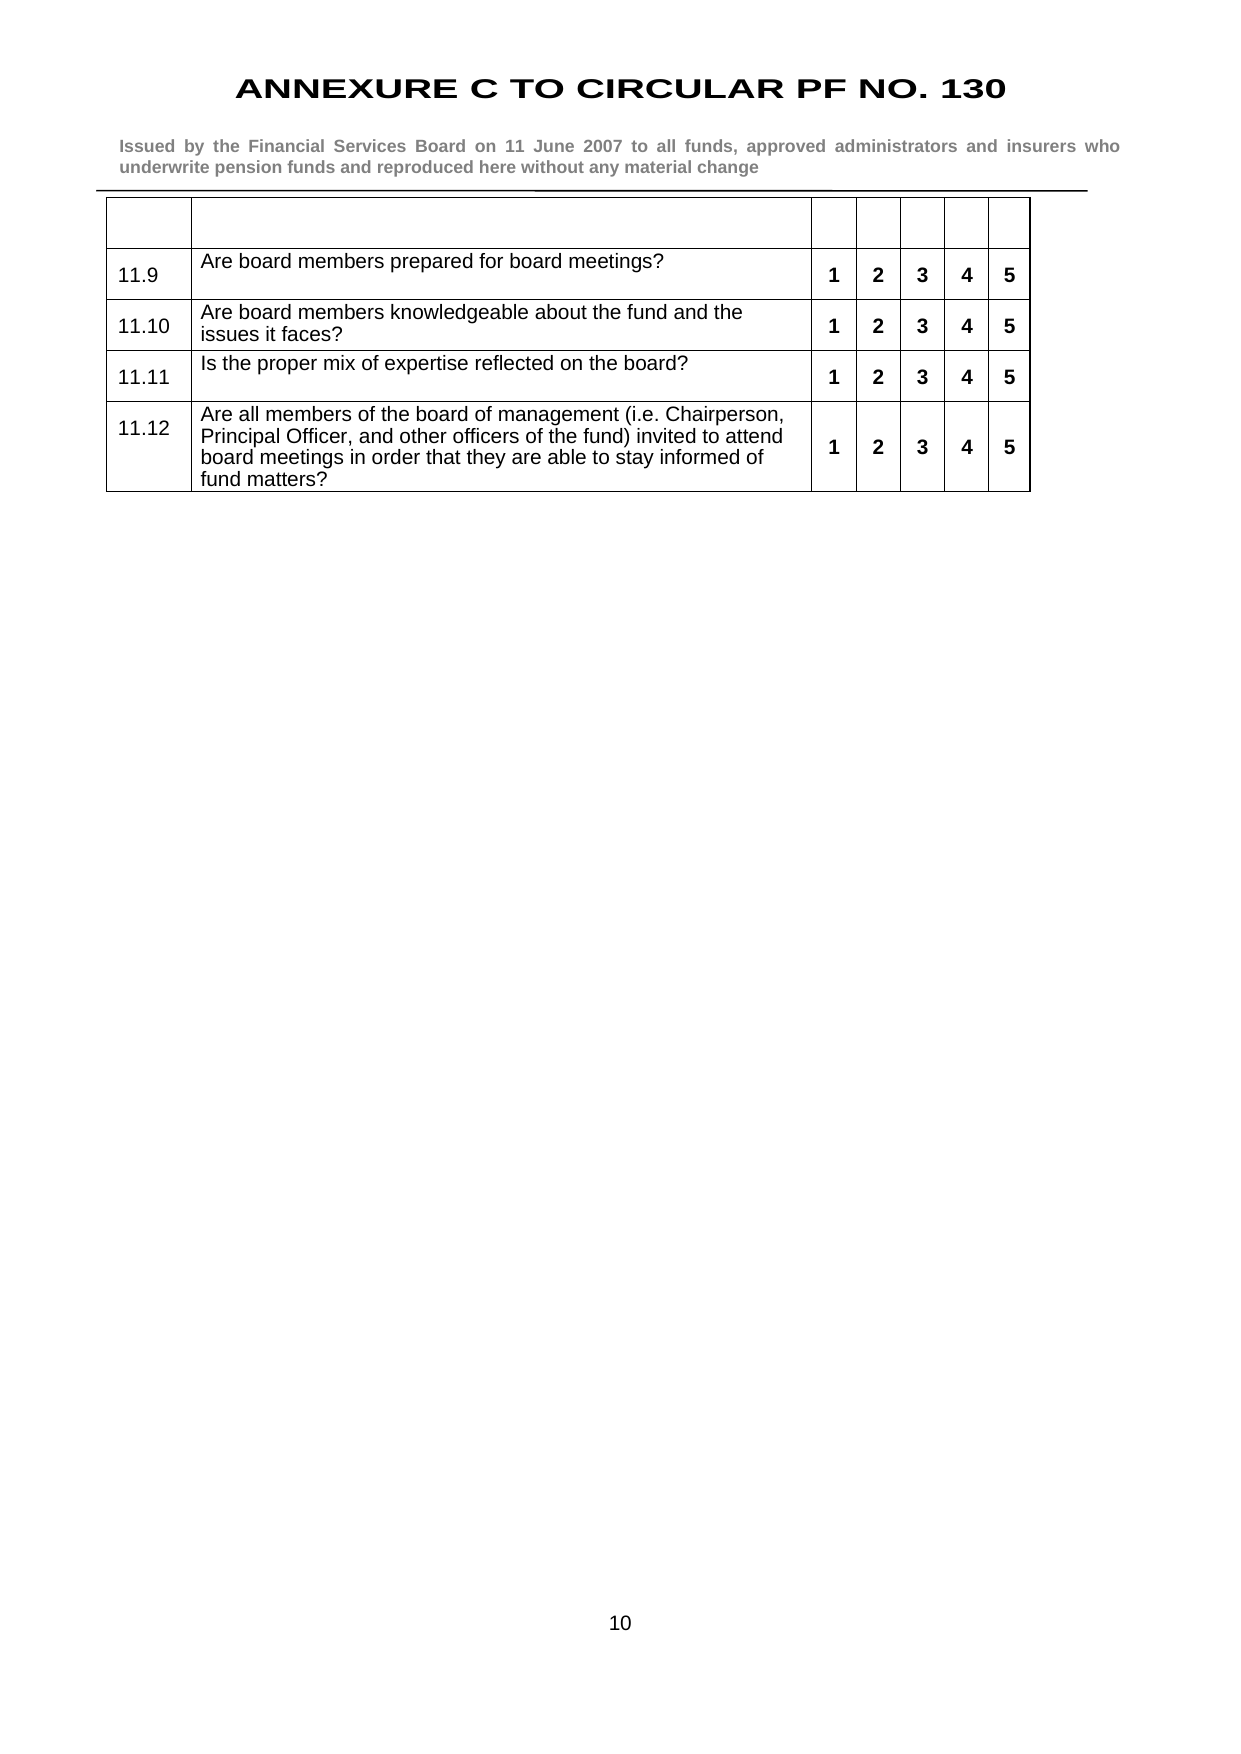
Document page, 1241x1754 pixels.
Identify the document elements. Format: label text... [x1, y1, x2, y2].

table_cell 11.11 [107, 351, 191, 401]
table_cell 5 [989, 402, 1029, 491]
table_cell 1 [812, 300, 856, 350]
table_cell 1 [812, 351, 856, 401]
table_cell 2 [857, 351, 900, 401]
table_cell [192, 198, 811, 248]
table_cell [945, 198, 988, 248]
table_cell [901, 198, 944, 248]
table_cell 1 [812, 249, 856, 299]
table_cell 5 [989, 351, 1029, 401]
table_cell 3 [901, 300, 944, 350]
table_cell 4 [945, 402, 988, 491]
table_cell 3 [901, 351, 944, 401]
table_cell [107, 198, 191, 248]
table_cell 2 [857, 300, 900, 350]
table_cell 4 [945, 300, 988, 350]
table_cell 1 [812, 402, 856, 491]
table_cell Are all members of the board of management (i.e. Chairperson, Principal Officer, and other officers of the fund) invited to attend board meetings in order that they are able to stay informed of fund matters? [192, 402, 811, 491]
table_cell 11.12 [107, 402, 191, 491]
table_cell 11.9 [107, 249, 191, 299]
table_cell 4 [945, 351, 988, 401]
table_cell 5 [989, 300, 1029, 350]
table_cell [857, 198, 900, 248]
table_cell [812, 198, 856, 248]
table_cell 3 [901, 249, 944, 299]
table_cell 4 [945, 249, 988, 299]
table_cell 3 [901, 402, 944, 491]
table_cell 2 [857, 249, 900, 299]
table_cell Is the proper mix of expertise reflected on the board? [192, 351, 811, 401]
table_cell 5 [989, 249, 1029, 299]
table_cell Are board members knowledgeable about the fund and the issues it faces? [192, 300, 811, 350]
table_cell [989, 198, 1029, 248]
table_cell Are board members prepared for board meetings? [192, 249, 811, 299]
table_cell 11.10 [107, 300, 191, 350]
table_cell 2 [857, 402, 900, 491]
